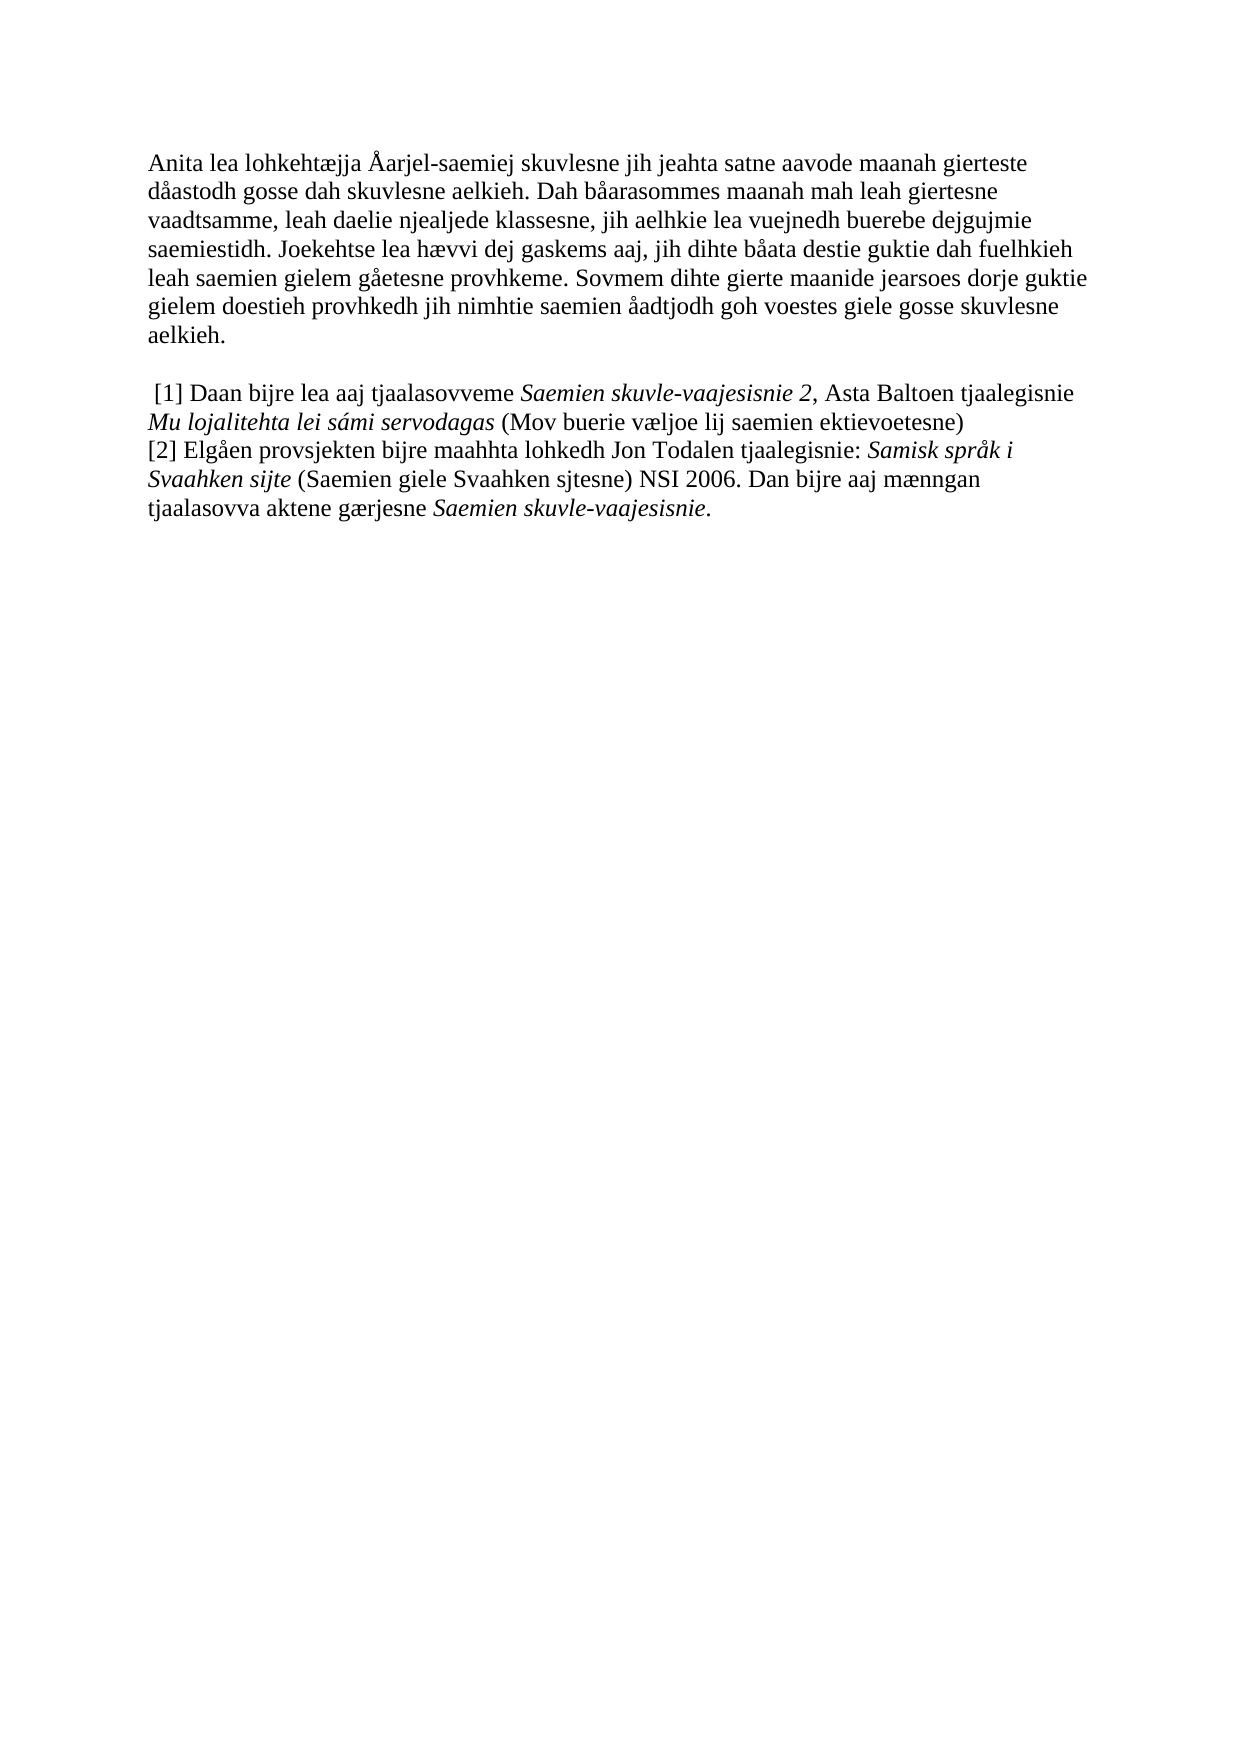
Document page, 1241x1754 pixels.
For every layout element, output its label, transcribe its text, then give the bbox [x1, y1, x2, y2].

text [1] Daan bijre lea aaj tjaalasovveme Saemien skuvle-vaajesisnie 2, Asta Baltoen tjaalegisnie Mu lojalitehta lei sámi servodagas (Mov buerie væljoe lij saemien ektievoetesne) [2] Elgåen provsjekten bijre maahhta lohkedh Jon Todalen tjaalegisnie: Samisk språk i Svaahken sijte (Saemien giele Svaahken sjtesne) NSI 2006. Dan bijre aaj mænngan tjaalasovva aktene gærjesne Saemien skuvle-vaajesisnie. [148, 378, 1093, 522]
text Anita lea lohkehtæjja Åarjel-saemiej skuvlesne jih jeahta satne aavode maanah gierteste dåastodh gosse dah skuvlesne aelkieh. Dah båarasommes maanah mah leah giertesne vaadtsamme, leah daelie njealjede klassesne, jih aelhkie lea vuejnedh buerebe dejgujmie saemiestidh. Joekehtse lea hævvi dej gaskems aaj, jih dihte båata destie guktie dah fuelhkieh leah saemien gielem gåetesne provhkeme. Sovmem dihte gierte maanide jearsoes dorje guktie gielem doestieh provhkedh jih nimhtie saemien åadtjodh goh voestes giele gosse skuvlesne aelkieh. [148, 148, 1093, 349]
